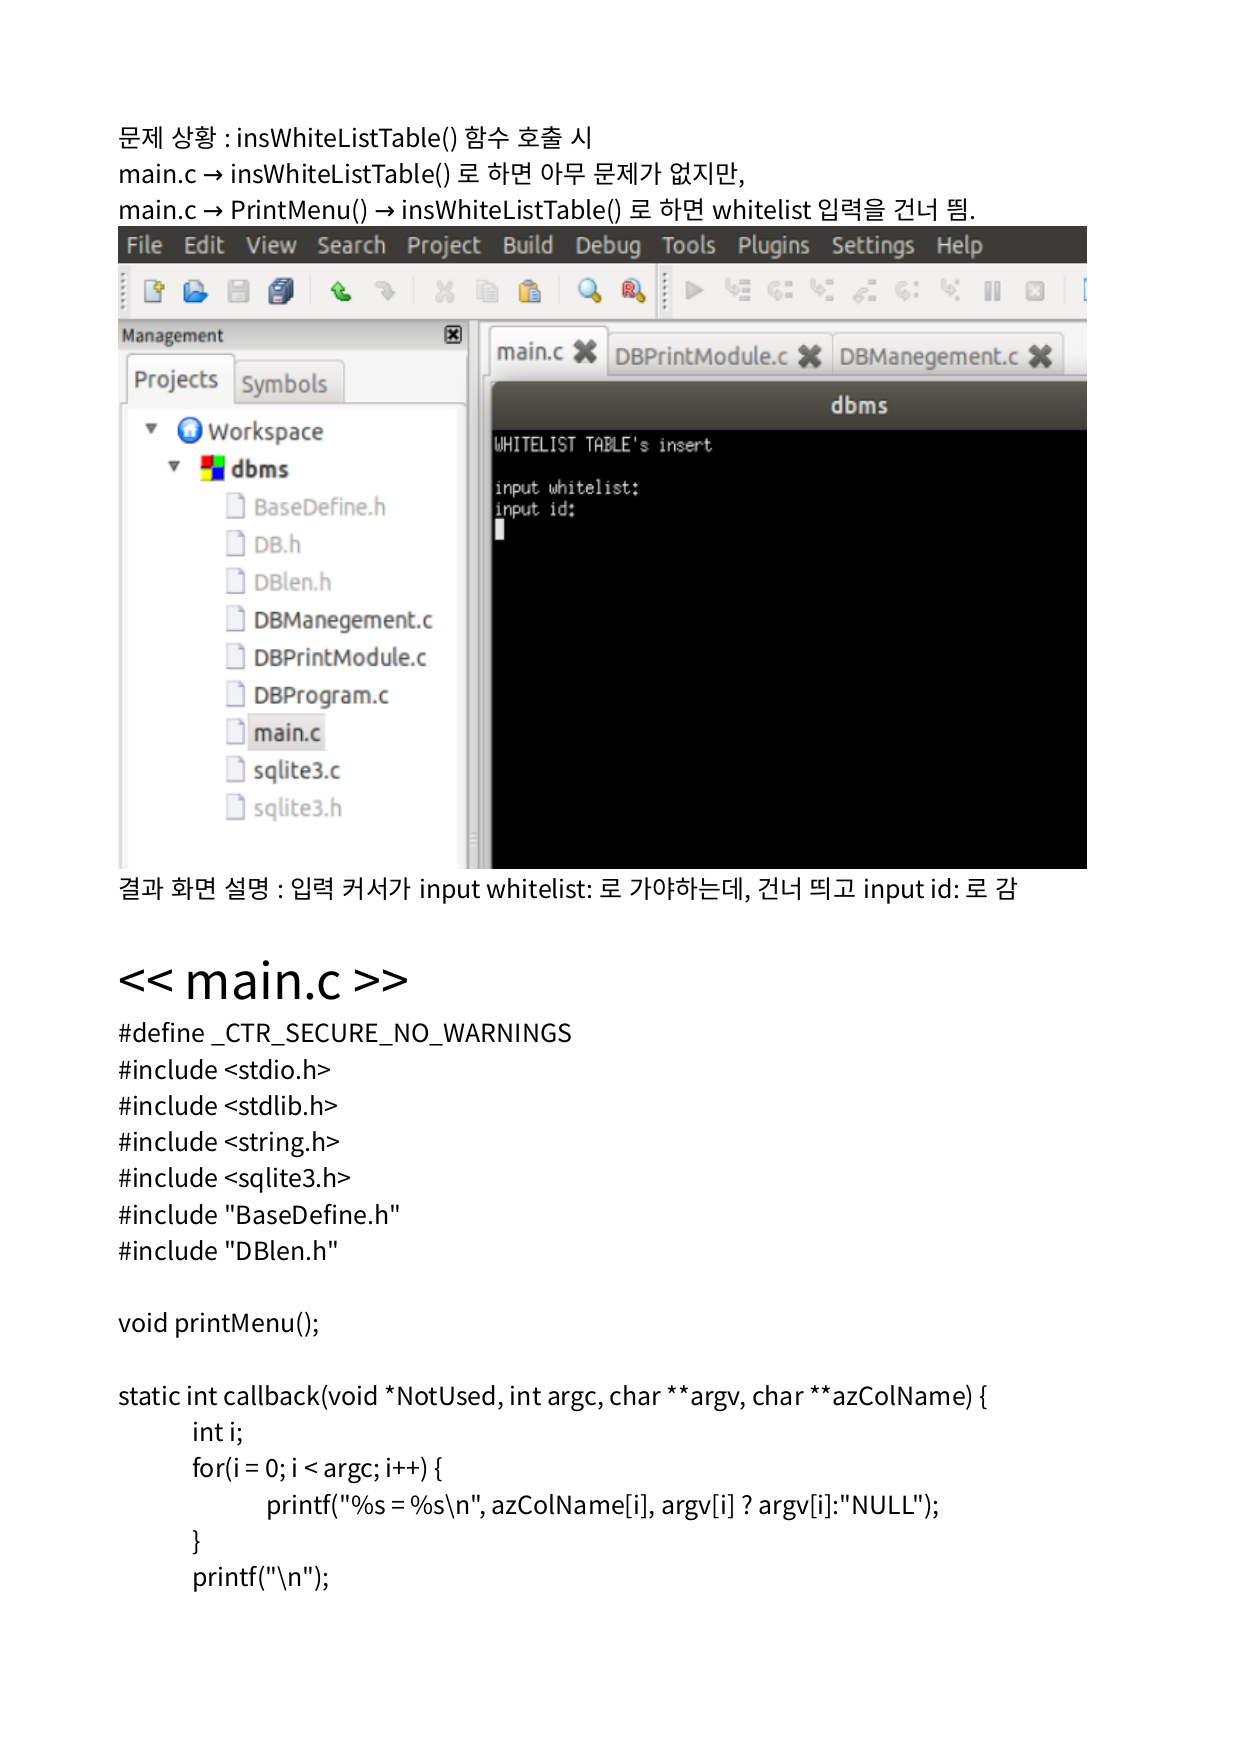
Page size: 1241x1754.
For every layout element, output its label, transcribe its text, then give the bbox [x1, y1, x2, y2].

text #include <stdlib.h> [118, 1086, 1122, 1123]
text printf("%s = %s\n", azColName[i], argv[i] ? argv[i]:"NULL"); [118, 1485, 1122, 1521]
text for(i = 0; i < argc; i++) { [118, 1449, 1122, 1485]
text #include <sqlite3.h> [118, 1159, 1122, 1195]
text int i; [118, 1413, 1122, 1449]
text } [118, 1521, 1122, 1558]
text #include "BaseDefine.h" [118, 1195, 1122, 1231]
text 결과 화면 설명 : 입력 커서가 input whitelist: 로 가야하는데, 건너 띄고 input id: 로 감 [118, 869, 1122, 905]
text #include <stdio.h> [118, 1050, 1122, 1086]
text main.c → insWhiteListTable() 로 하면 아무 문제가 없지만, [118, 154, 1122, 191]
text static int callback(void *NotUsed, int argc, char **argv, char **azColName) { [118, 1376, 1122, 1413]
text #define _CTR_SECURE_NO_WARNINGS [118, 1014, 1122, 1050]
picture [118, 226, 1087, 869]
text void printMenu(); [118, 1304, 1122, 1340]
text printf("\n"); [118, 1558, 1122, 1594]
text #include "DBlen.h" [118, 1231, 1122, 1268]
text main.c → PrintMenu() → insWhiteListTable() 로 하면 whitelist 입력을 건너 띔. [118, 191, 1122, 227]
text #include <string.h> [118, 1123, 1122, 1159]
text << main.c >> [118, 942, 1122, 1014]
text 문제 상황 : insWhiteListTable() 함수 호출 시 [118, 118, 1122, 154]
